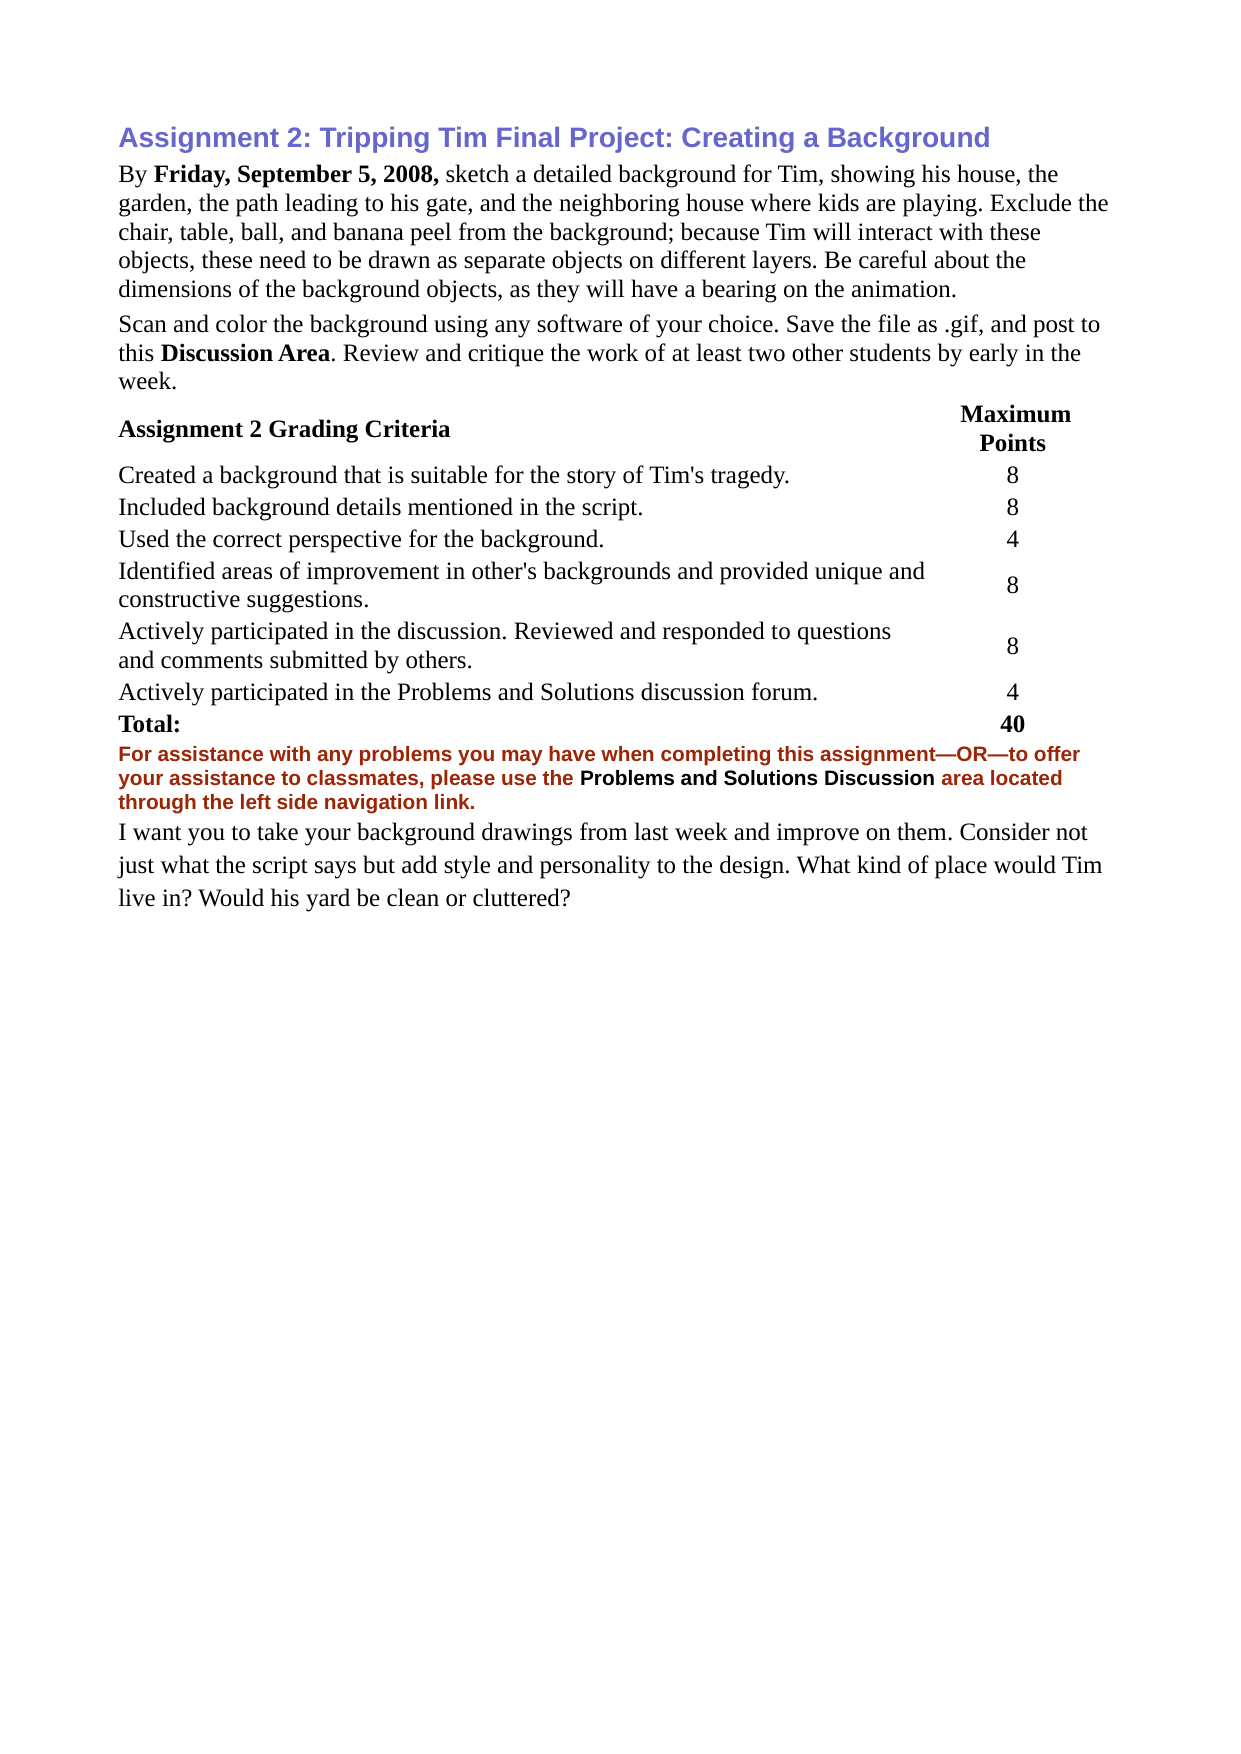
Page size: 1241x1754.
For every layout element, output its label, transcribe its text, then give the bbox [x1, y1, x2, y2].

table_cell Included background details mentioned in the script. [117, 491, 930, 522]
table_cell Identified areas of improvement in other's backgrounds and provided unique and constructive suggestions. [117, 554, 930, 615]
table_cell 8 [930, 491, 1101, 522]
table_cell 8 [930, 615, 1101, 676]
table_cell Actively participated in the Problems and Solutions discussion forum. [117, 676, 930, 707]
text I want you to take your background drawings from last week and improve on them. Consider not just what the script says but add style and personality to the design. What kind of place would Tim live in? Would his yard be clean or cluttered? [118, 817, 1122, 912]
table_cell Used the correct perspective for the background. [117, 523, 930, 554]
text For assistance with any problems you may have when completing this assignment—OR—to offer your assistance to classmates, please use the Problems and Solutions Discussion area located through the left side navigation link. [118, 742, 1122, 814]
table_cell 8 [930, 459, 1101, 491]
table_cell Total: [117, 708, 930, 739]
table_header Maximum Points [930, 398, 1101, 459]
text Assignment 2: Tripping Tim Final Project: Creating a Background [118, 121, 1122, 153]
table_cell Actively participated in the discussion. Reviewed and responded to questions and comments submitted by others. [117, 615, 930, 676]
table_cell 4 [930, 523, 1101, 554]
table_header Assignment 2 Grading Criteria [117, 398, 930, 459]
table_cell 8 [930, 554, 1101, 615]
table_cell Created a background that is suitable for the story of Tim's tragedy. [117, 459, 930, 491]
table_cell 40 [930, 708, 1101, 739]
text Scan and color the background using any software of your choice. Save the file as .gif, and post to this Discussion Area. Review and critique the work of at least two other students by early in the week. [118, 309, 1122, 395]
table_cell 4 [930, 676, 1101, 707]
text By Friday, September 5, 2008, sketch a detailed background for Tim, showing his house, the garden, the path leading to his gate, and the neighboring house where kids are playing. Exclude the chair, table, ball, and banana peel from the background; because Tim will interact with these objects, these need to be drawn as separate objects on different layers. Be careful about the dimensions of the background objects, as they will have a bearing on the animation. [118, 159, 1122, 303]
